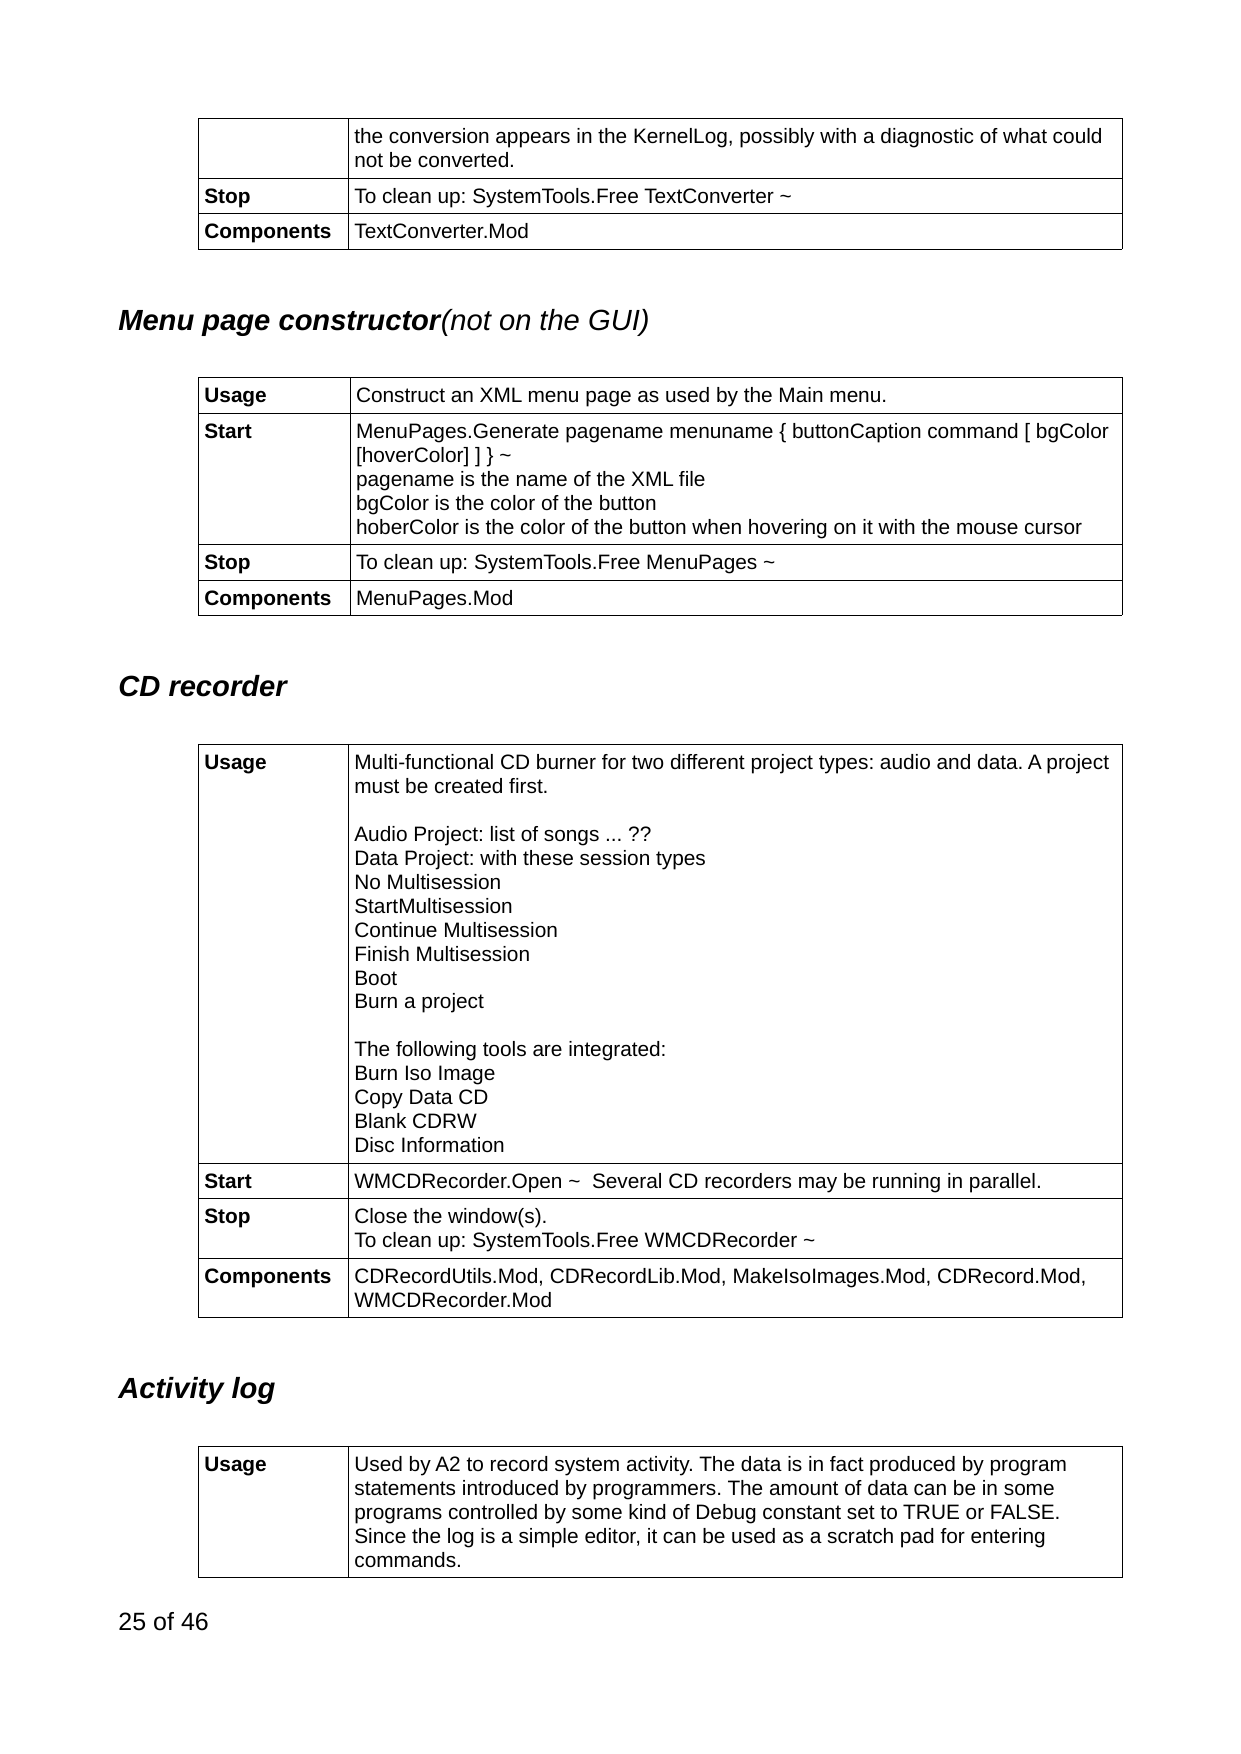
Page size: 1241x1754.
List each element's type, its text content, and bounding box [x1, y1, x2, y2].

table_header Usage [199, 1447, 348, 1577]
table_header Used by A2 to record system activity. The data is in fact produced by program statements introduced by programmers. The amount of data can be in some programs controlled by some kind of Debug constant set to TRUE or FALSE. Since the log is a simple editor, it can be used as a scratch pad for entering commands. [349, 1447, 1122, 1577]
table_cell Components [199, 1259, 348, 1317]
table_cell Stop [199, 545, 350, 580]
table_cell To clean up: SystemTools.Free MenuPages ~ [351, 545, 1122, 580]
table_header Multi-functional CD burner for two different project types: audio and data. A project must be created first. Audio Project: list of songs ... ?? Data Project: with these session types No Multisession StartMultisession Continue Multisession Finish Multisession Boot Burn a project The following tools are integrated: Burn Iso Image Copy Data CD Blank CDRW Disc Information [349, 745, 1122, 1163]
table_cell MenuPages.Generate pagename menuname { buttonCaption command [ bgColor [hoverColor] ] } ~ pagename is the name of the XML file bgColor is the color of the button hoberColor is the color of the button when hovering on it with the mouse cursor [351, 414, 1122, 544]
table_cell Start [199, 414, 350, 544]
subtitle Menu page constructor(not on the GUI) [118, 302, 1122, 336]
table_cell Components [199, 581, 350, 615]
table_cell Stop [199, 179, 348, 213]
table_cell Start [199, 1164, 348, 1198]
table_cell WMCDRecorder.Open ~ Several CD recorders may be running in parallel. [349, 1164, 1122, 1198]
table_header Construct an XML menu page as used by the Main menu. [351, 378, 1122, 413]
table_cell MenuPages.Mod [351, 581, 1122, 615]
table_cell [199, 119, 348, 178]
table_cell Stop [199, 1199, 348, 1258]
table_cell TextConverter.Mod [349, 214, 1122, 249]
table_header Usage [199, 745, 348, 1163]
table_cell the conversion appears in the KernelLog, possibly with a diagnostic of what could not be converted. [349, 119, 1122, 178]
subtitle CD recorder [118, 669, 1122, 703]
table_cell To clean up: SystemTools.Free TextConverter ~ [349, 179, 1122, 213]
subtitle Activity log [118, 1371, 1122, 1404]
table_header Usage [199, 378, 350, 413]
table_cell Close the window(s). To clean up: SystemTools.Free WMCDRecorder ~ [349, 1199, 1122, 1258]
table_cell Components [199, 214, 348, 249]
table_cell CDRecordUtils.Mod, CDRecordLib.Mod, MakeIsoImages.Mod, CDRecord.Mod, WMCDRecorder.Mod [349, 1259, 1122, 1317]
